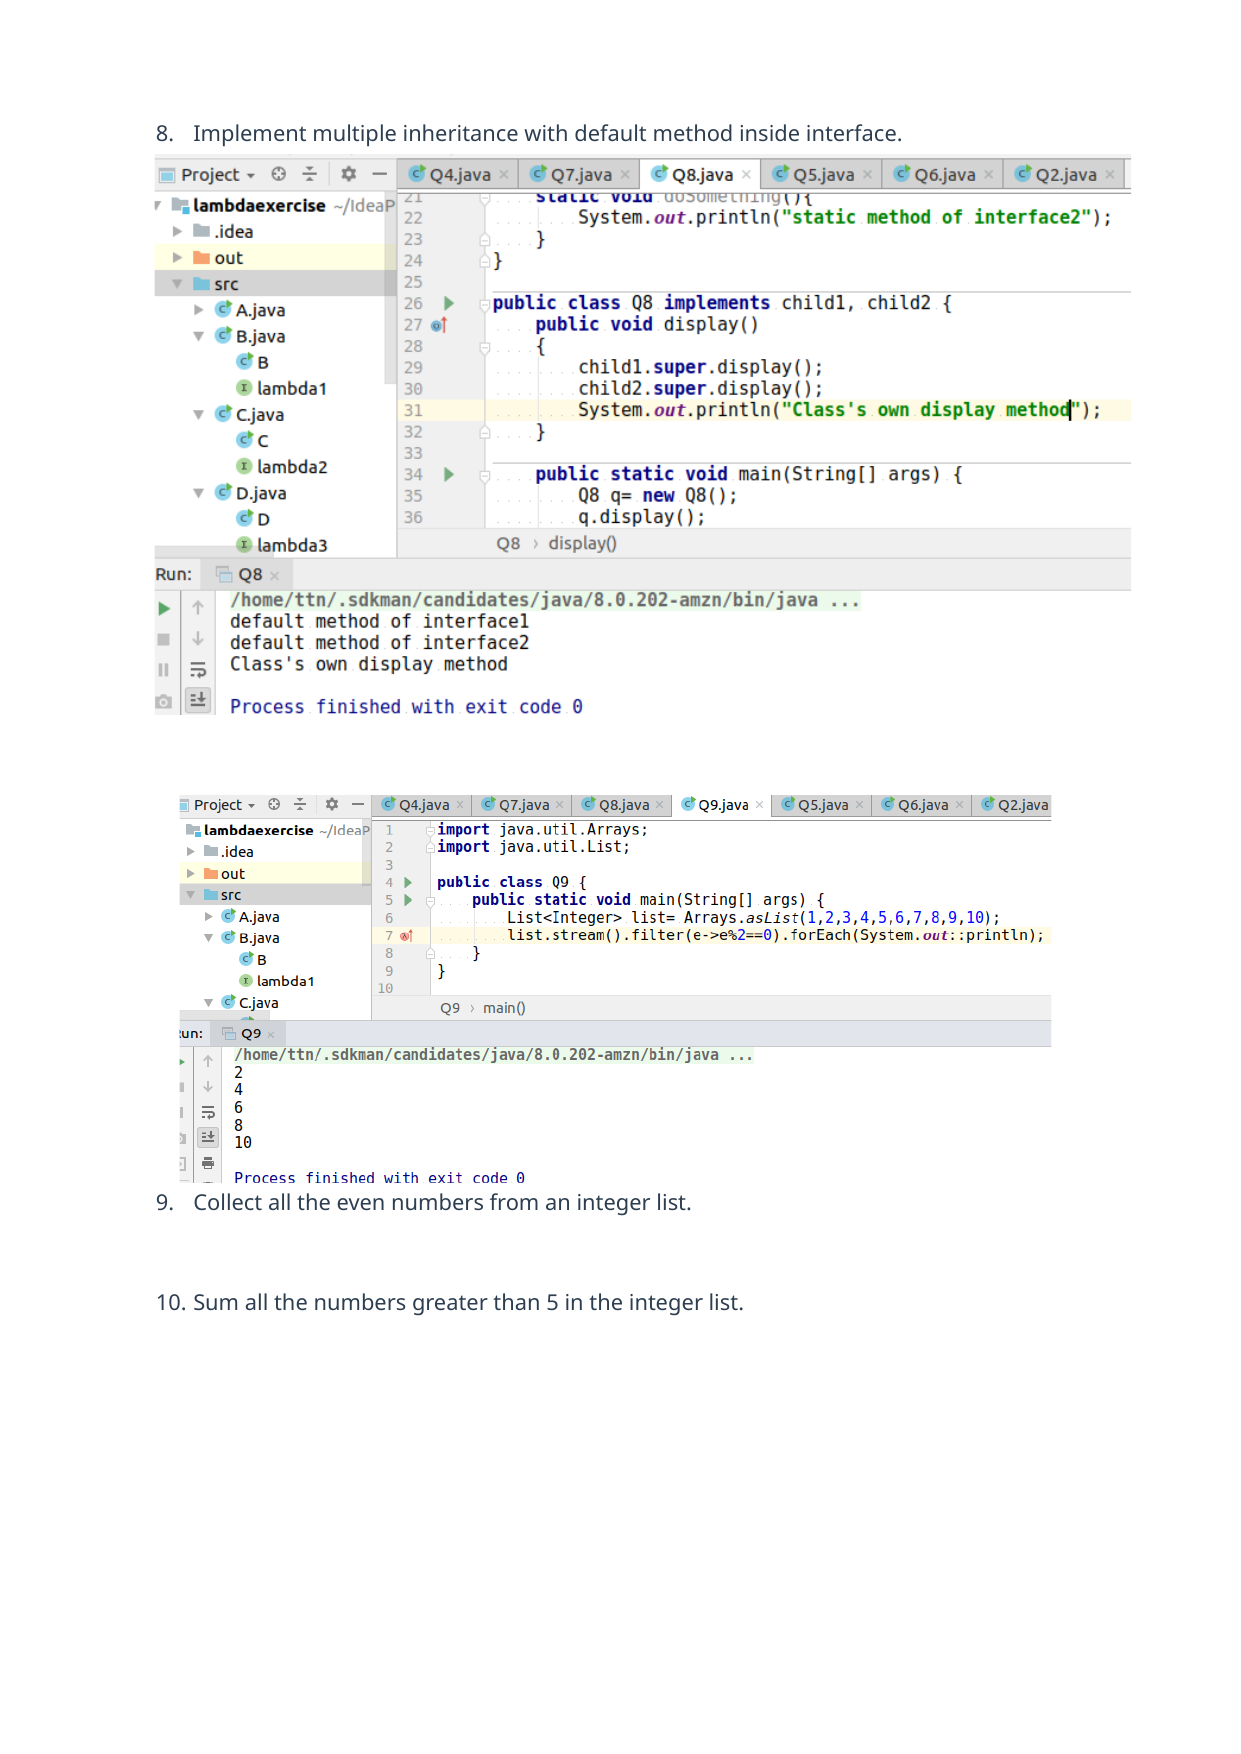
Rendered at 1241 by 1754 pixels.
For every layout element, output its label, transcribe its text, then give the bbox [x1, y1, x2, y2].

list Sum all the numbers greater than 5 in the integer list. [156, 1287, 1122, 1316]
picture [154, 154, 1132, 715]
picture [179, 795, 1052, 1183]
list Collect all the even numbers from an integer list. [156, 768, 1122, 1217]
list Implement multiple inheritance with default method inside interface. [156, 118, 1122, 148]
